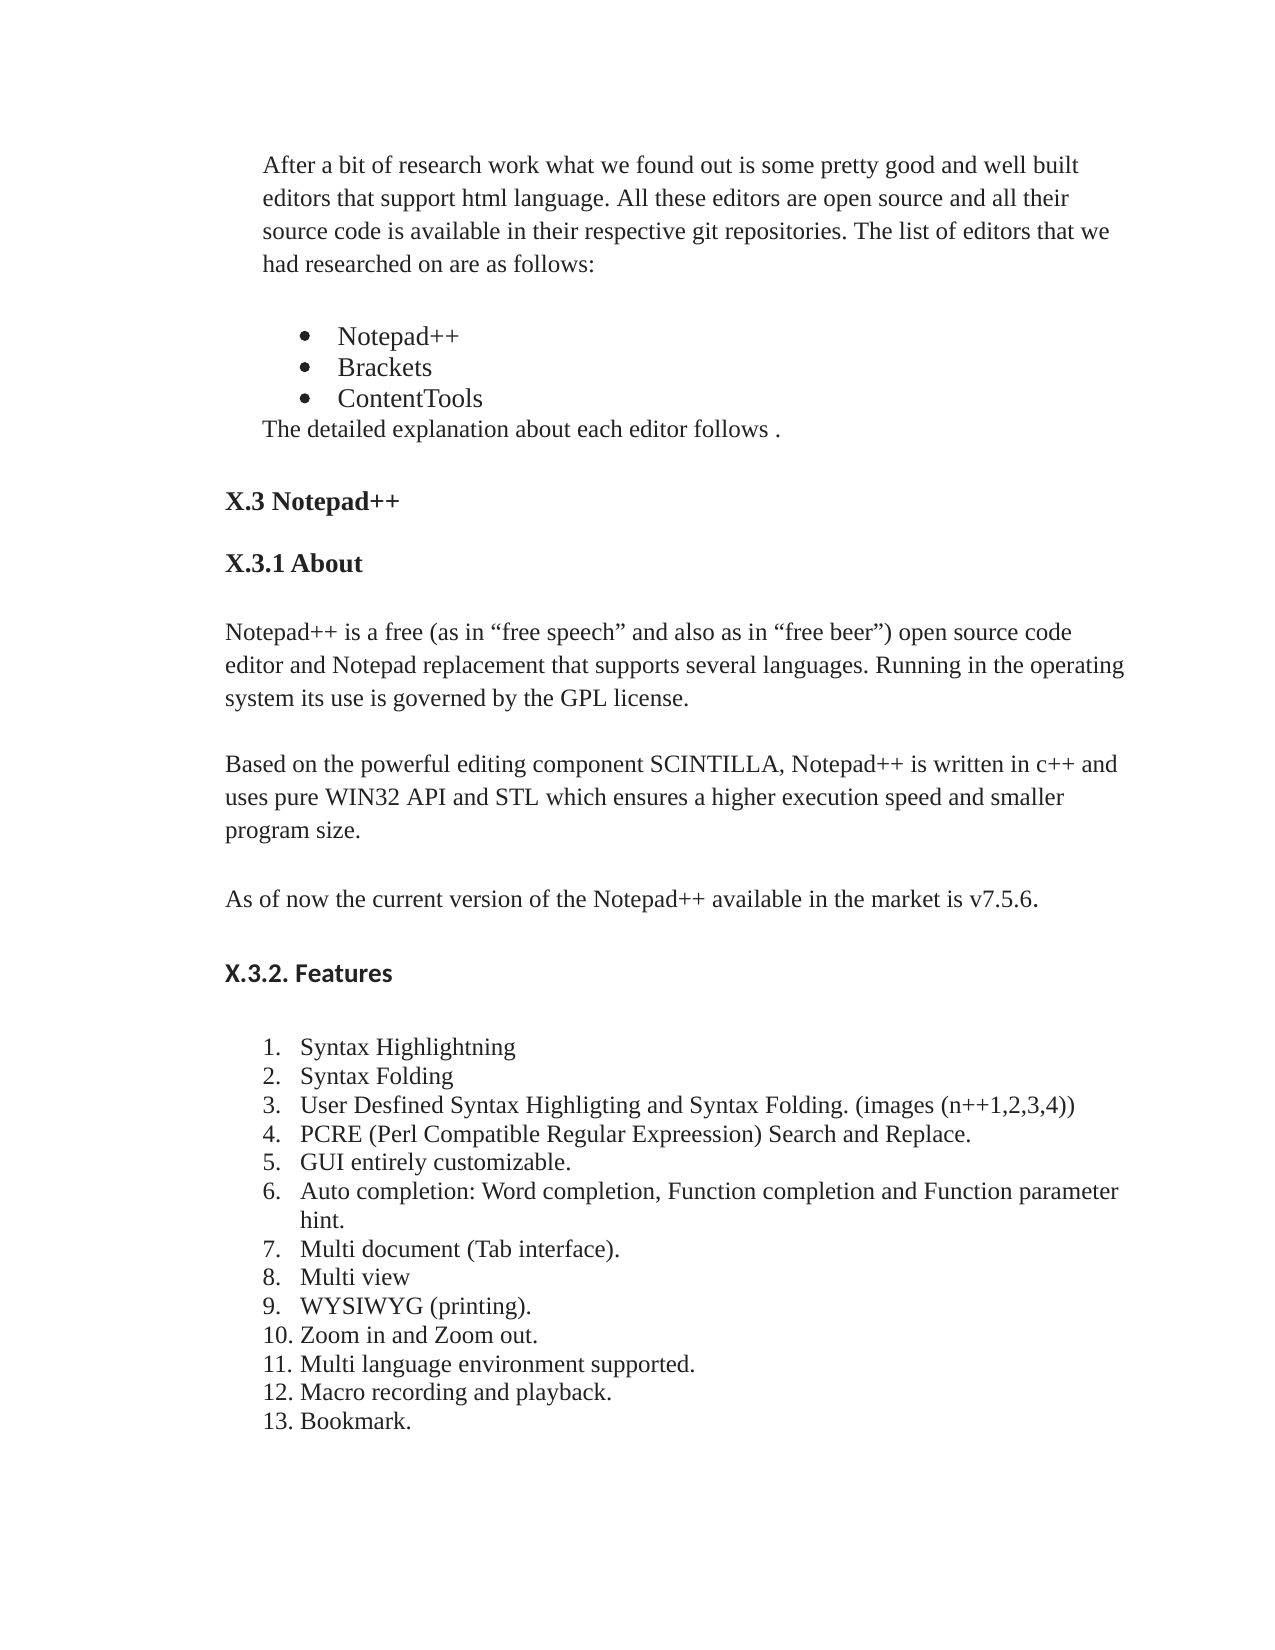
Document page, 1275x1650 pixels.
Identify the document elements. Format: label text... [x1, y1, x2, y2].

list Macro recording and playback. [262, 1377, 1125, 1406]
list X.3 Notepad++ [225, 485, 1125, 516]
list Multi language environment supported. [262, 1349, 1125, 1377]
text After a bit of research work what we found out is some pretty good and well built editors that support html language. All these editors are open source and all their source code is available in their respective git repositories. The list of editors that we had researched on are as follows: [262, 150, 1125, 278]
list Multi view [262, 1262, 1125, 1291]
list Auto completion: Word completion, Function completion and Function parameter hint. [262, 1176, 1125, 1234]
list Syntax Folding [262, 1061, 1125, 1090]
list User Desfined Syntax Highligting and Syntax Folding. (images (n++1,2,3,4)) [262, 1090, 1125, 1119]
list Syntax Highlightning [262, 1032, 1125, 1061]
text As of now the current version of the Notepad++ available in the market is v7.5.6. [225, 881, 1125, 914]
list Brackets [300, 351, 1125, 382]
text Notepad++ is a free (as in “free speech” and also as in “free beer”) open source code editor and Notepad replacement that supports several languages. Running in the operating system its use is governed by the GPL license. [225, 617, 1125, 711]
list PCRE (Perl Compatible Regular Expreession) Search and Replace. [262, 1119, 1125, 1147]
text Based on the powerful editing component SCINTILLA, Notepad++ is written in c++ and uses pure WIN32 API and STL which ensures a higher execution speed and smaller program size. [225, 749, 1125, 843]
list WYSIWYG (printing). [262, 1291, 1125, 1320]
list Multi document (Tab interface). [262, 1234, 1125, 1262]
text The detailed explanation about each editor follows . [225, 414, 1125, 442]
list X.3.1 About [225, 548, 1125, 579]
list Bookmark. [262, 1406, 1125, 1435]
list ContentTools [300, 382, 1125, 414]
list GUI entirely customizable. [262, 1147, 1125, 1176]
text X.3.2. Features [225, 957, 1125, 990]
list Notepad++ [300, 320, 1125, 351]
list Zoom in and Zoom out. [262, 1320, 1125, 1349]
